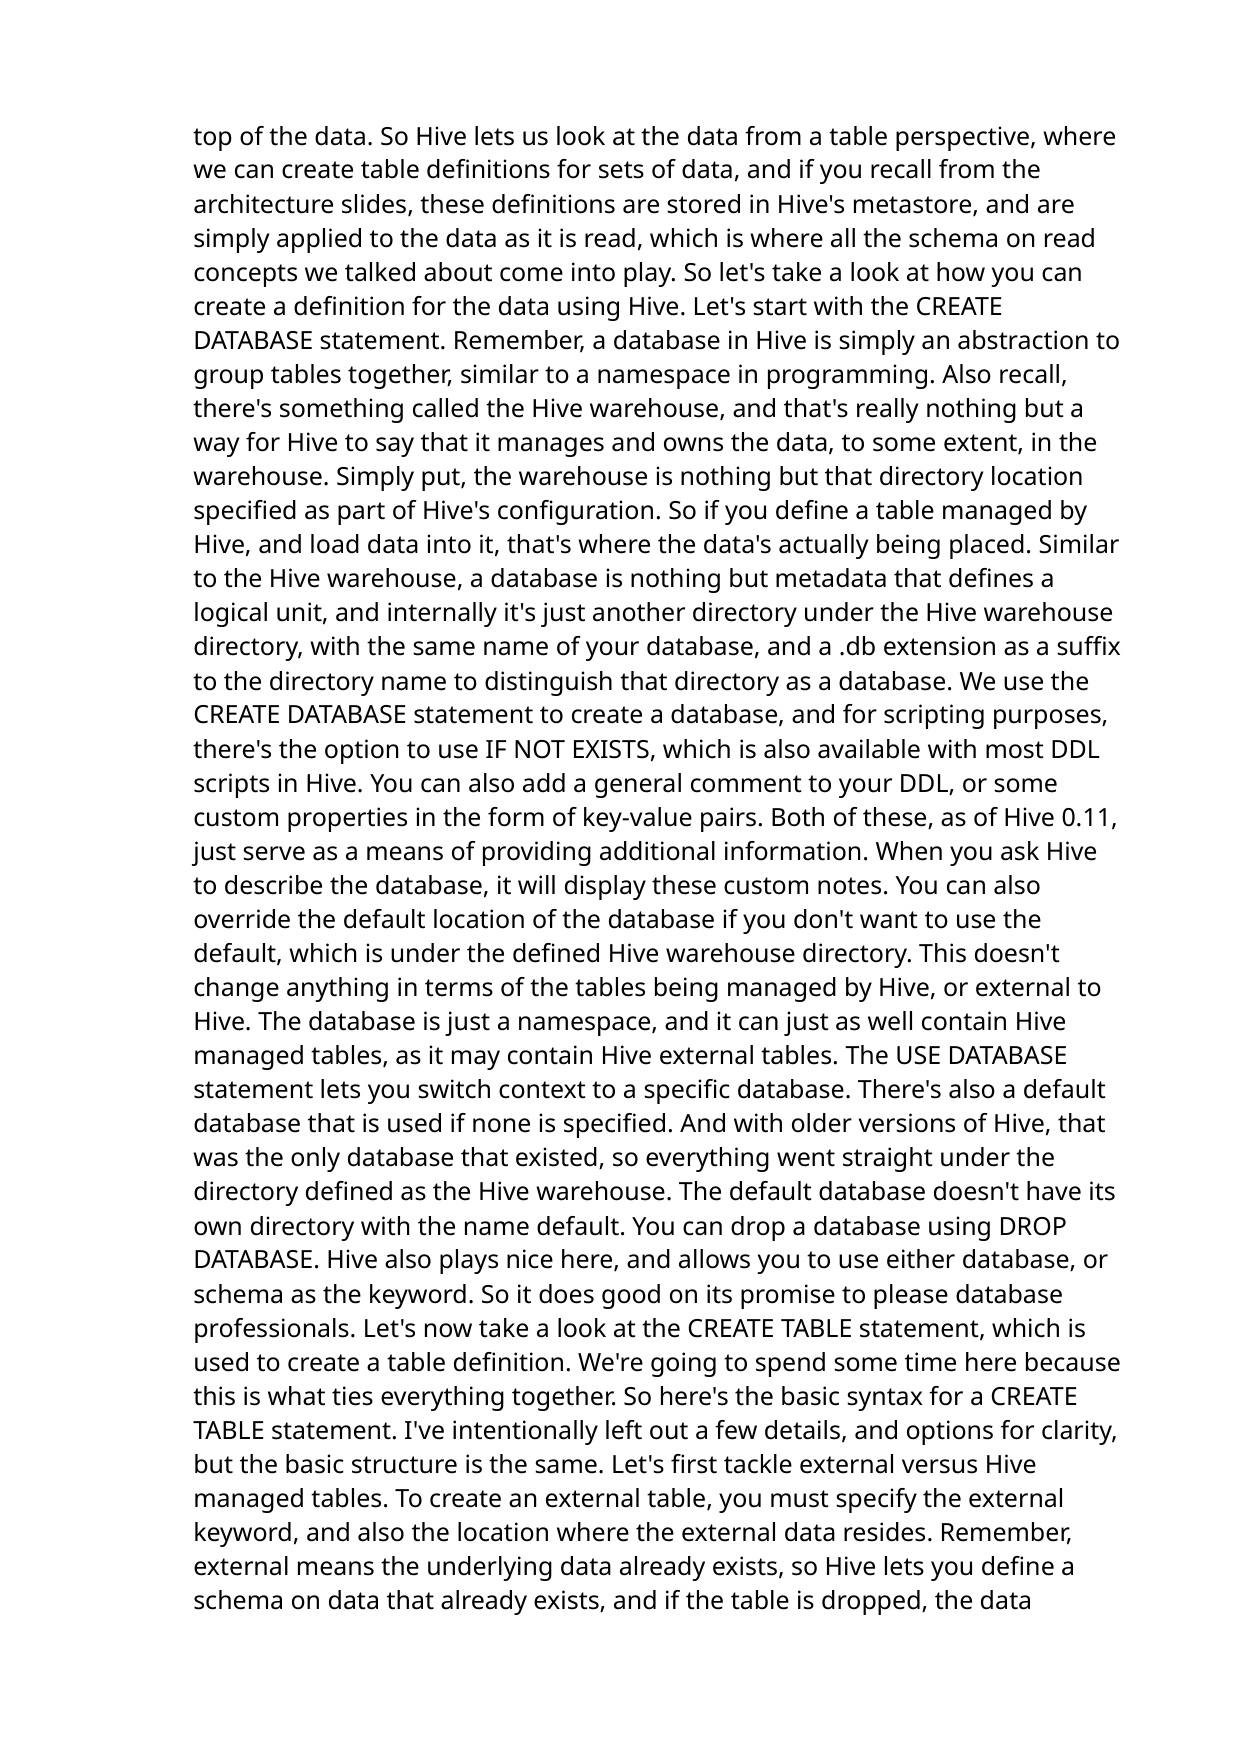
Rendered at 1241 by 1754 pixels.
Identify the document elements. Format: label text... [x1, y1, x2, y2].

list top of the data. So Hive lets us look at the data from a table perspective, where we can create table definitions for sets of data, and if you recall from the architecture slides, these definitions are stored in Hive's metastore, and are simply applied to the data as it is read, which is where all the schema on read concepts we talked about come into play. So let's take a look at how you can create a definition for the data using Hive. Let's start with the CREATE DATABASE statement. Remember, a database in Hive is simply an abstraction to group tables together, similar to a namespace in programming. Also recall, there's something called the Hive warehouse, and that's really nothing but a way for Hive to say that it manages and owns the data, to some extent, in the warehouse. Simply put, the warehouse is nothing but that directory location specified as part of Hive's configuration. So if you define a table managed by Hive, and load data into it, that's where the data's actually being placed. Similar to the Hive warehouse, a database is nothing but metadata that defines a logical unit, and internally it's just another directory under the Hive warehouse directory, with the same name of your database, and a .db extension as a suffix to the directory name to distinguish that directory as a database. We use the CREATE DATABASE statement to create a database, and for scripting purposes, there's the option to use IF NOT EXISTS, which is also available with most DDL scripts in Hive. You can also add a general comment to your DDL, or some custom properties in the form of key-value pairs. Both of these, as of Hive 0.11, just serve as a means of providing additional information. When you ask Hive to describe the database, it will display these custom notes. You can also override the default location of the database if you don't want to use the default, which is under the defined Hive warehouse directory. This doesn't change anything in terms of the tables being managed by Hive, or external to Hive. The database is just a namespace, and it can just as well contain Hive managed tables, as it may contain Hive external tables. The USE DATABASE statement lets you switch context to a specific database. There's also a default database that is used if none is specified. And with older versions of Hive, that was the only database that existed, so everything went straight under the directory defined as the Hive warehouse. The default database doesn't have its own directory with the name default. You can drop a database using DROP DATABASE. Hive also plays nice here, and allows you to use either database, or schema as the keyword. So it does good on its promise to please database professionals. Let's now take a look at the CREATE TABLE statement, which is used to create a table definition. We're going to spend some time here because this is what ties everything together. So here's the basic syntax for a CREATE TABLE statement. I've intentionally left out a few details, and options for clarity, but the basic structure is the same. Let's first tackle external versus Hive managed tables. To create an external table, you must specify the external keyword, and also the location where the external data resides. Remember, external means the underlying data already exists, so Hive lets you define a schema on data that already exists, and if the table is dropped, the data [156, 118, 1122, 1617]
